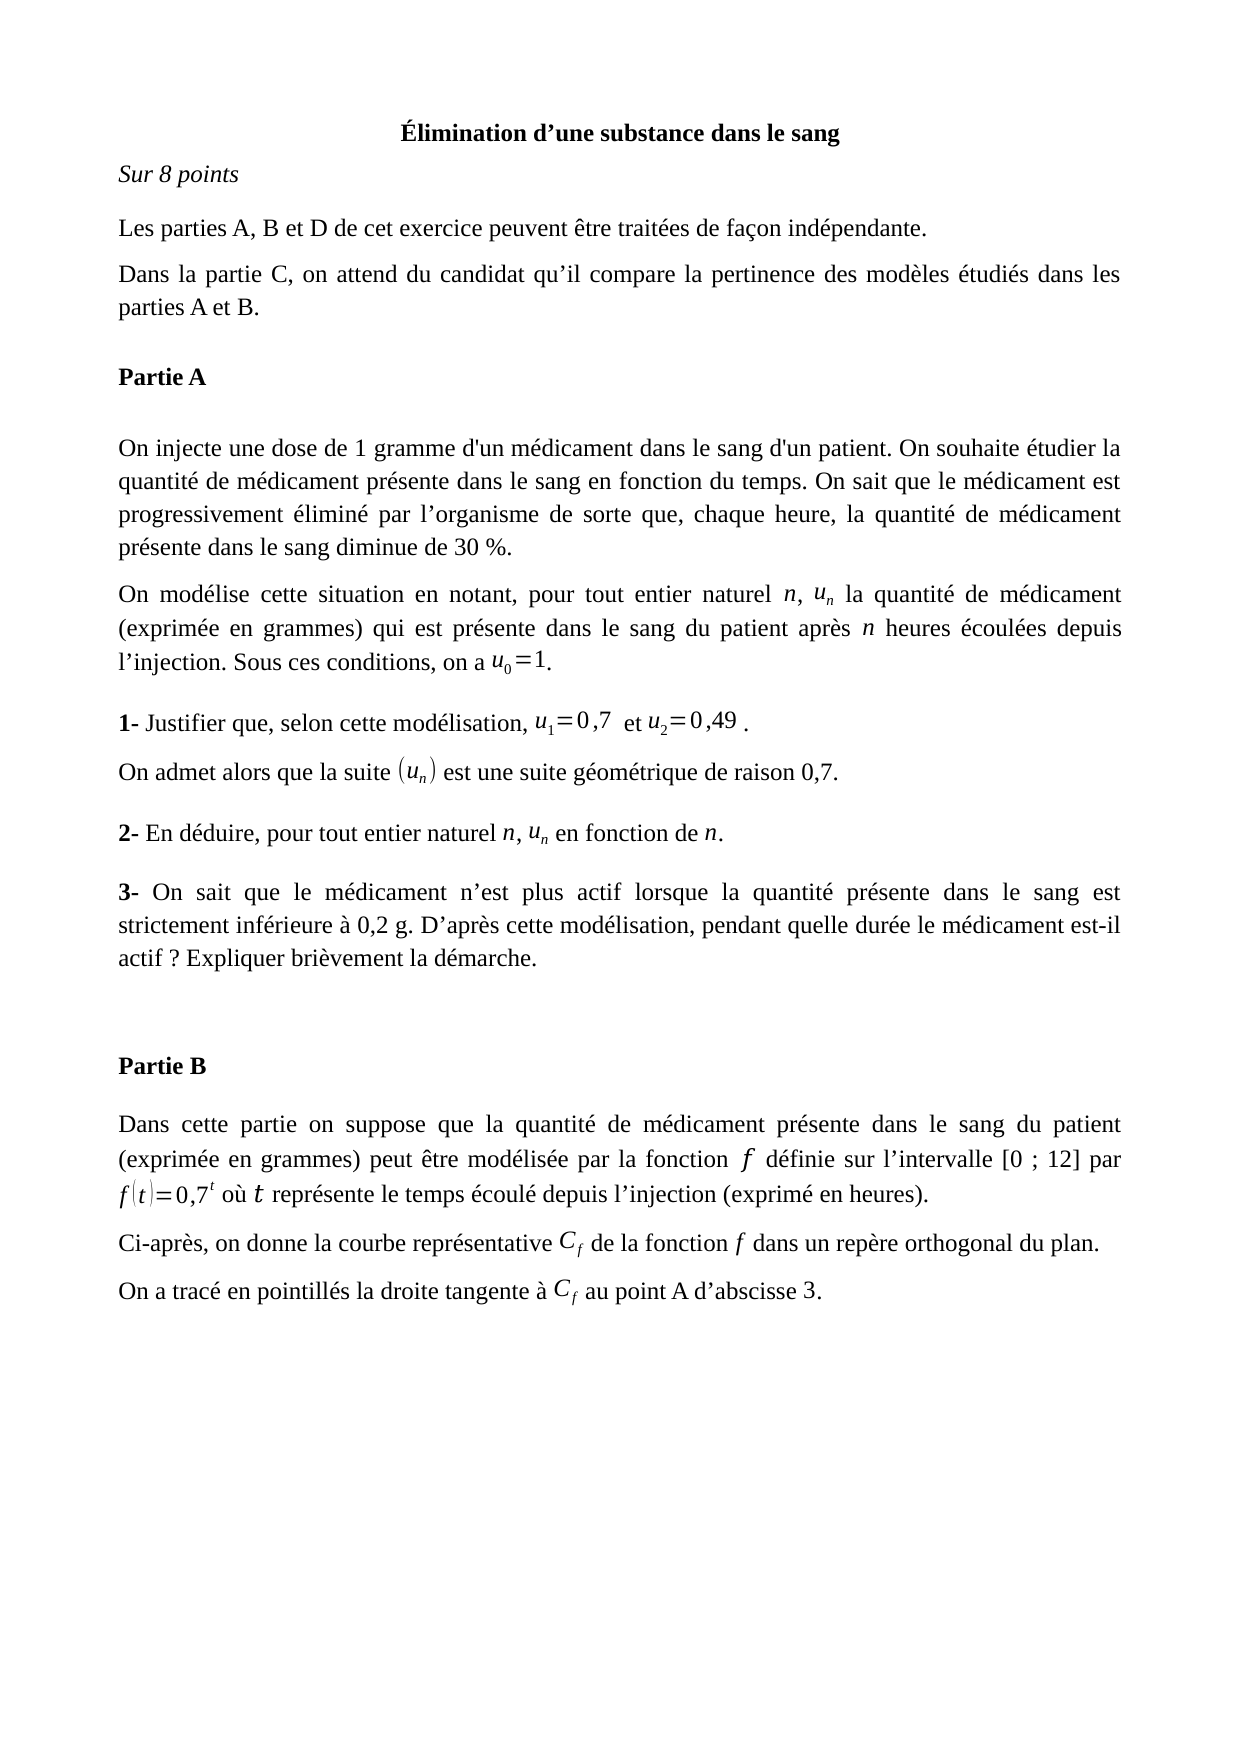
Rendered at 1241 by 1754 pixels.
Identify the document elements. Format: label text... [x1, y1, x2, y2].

text 1- Justifier que, selon cette modélisation, et . [118, 707, 1122, 738]
text Ci-après, on donne la courbe représentative de la fonction dans un repère orthogonal du plan. [118, 1227, 1122, 1258]
text Sur 8 points [118, 159, 1122, 188]
text 2- En déduire, pour tout entier naturel , en fonction de . [118, 816, 1122, 848]
text Dans la partie C, on attend du candidat qu’il compare la pertinence des modèles étudiés dans les parties A et B. [118, 259, 1122, 320]
text Élimination d’une substance dans le sang [118, 118, 1122, 147]
text Dans cette partie on suppose que la quantité de médicament présente dans le sang du patient (exprimée en grammes) peut être modélisée par la fonction 𝑓 définie sur l’intervalle [0 ; 12] par où 𝑡 représente le temps écoulé depuis l’injection (exprimé en heures). [118, 1109, 1122, 1209]
text Partie A [118, 362, 1122, 391]
text On modélise cette situation en notant, pour tout entier naturel , la quantité de médicament (exprimée en grammes) qui est présente dans le sang du patient après heures écoulées depuis l’injection. Sous ces conditions, on a . [118, 577, 1122, 677]
text Partie B [118, 1051, 1122, 1080]
text Les parties A, B et D de cet exercice peuvent être traitées de façon indépendante. [118, 213, 1122, 242]
text On admet alors que la suite est une suite géométrique de raison 0,7. [118, 755, 1122, 787]
text 3- On sait que le médicament n’est plus actif lorsque la quantité présente dans le sang est strictement inférieure à 0,2 g. D’après cette modélisation, pendant quelle durée le médicament est-il actif ? Expliquer brièvement la démarche. [118, 877, 1122, 972]
text On injecte une dose de 1 gramme d'un médicament dans le sang d'un patient. On souhaite étudier la quantité de médicament présente dans le sang en fonction du temps. On sait que le médicament est progressivement éliminé par l’organisme de sorte que, chaque heure, la quantité de médicament présente dans le sang diminue de 30 %. [118, 433, 1122, 561]
text On a tracé en pointillés la droite tangente à au point A d’abscisse . [118, 1275, 1122, 1306]
